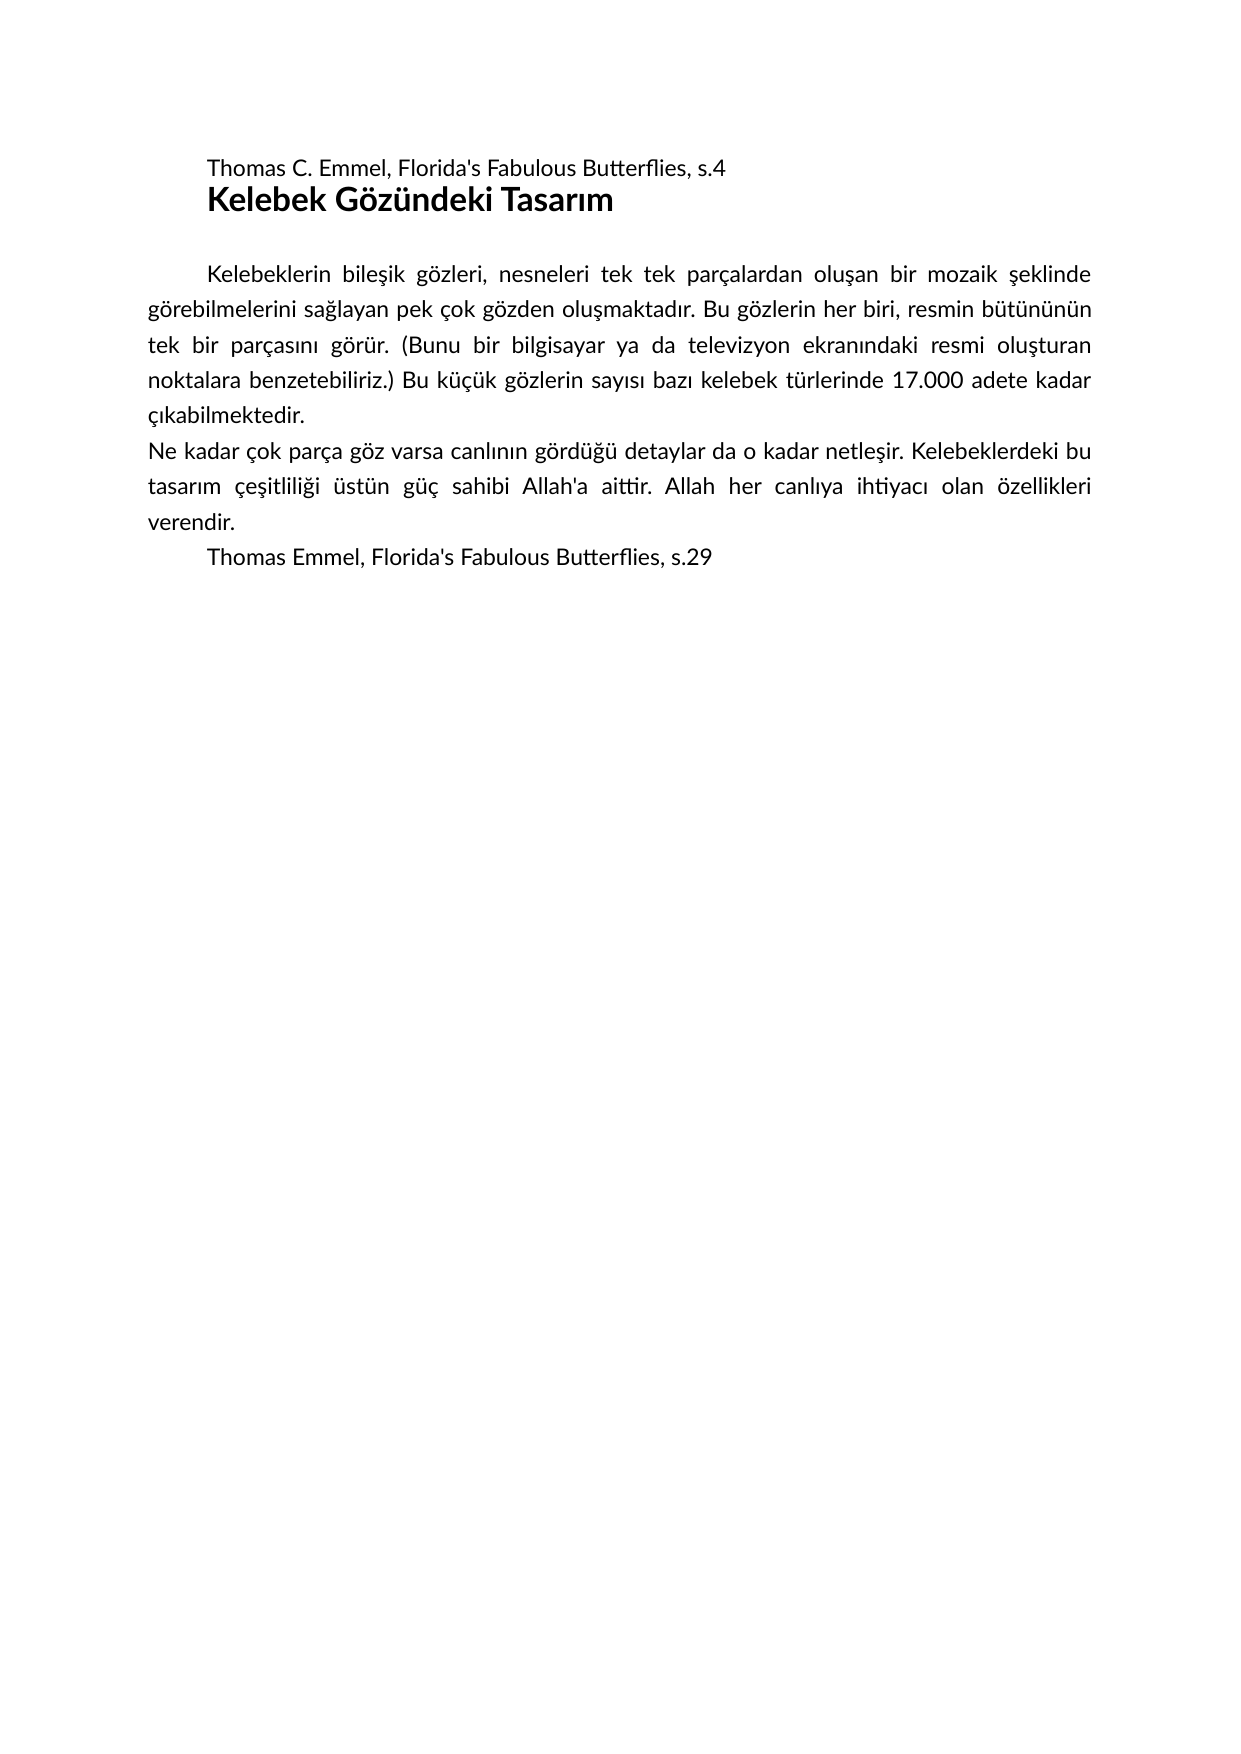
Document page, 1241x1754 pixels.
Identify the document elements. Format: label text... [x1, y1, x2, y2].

text Thomas C. Emmel, Florida's Fabulous Butterflies, s.4 [148, 148, 1093, 183]
text Kelebeklerin bileşik gözleri, nesneleri tek tek parçalardan oluşan bir mozaik şeklinde görebilmelerini sağlayan pek çok gözden oluşmaktadır. Bu gözlerin her biri, resmin bütününün tek bir parçasını görür. (Bunu bir bilgisayar ya da televizyon ekranındaki resmi oluşturan noktalara benzetebiliriz.) Bu küçük gözlerin sayısı bazı kelebek türlerinde 17.000 adete kadar çıkabilmektedir. [148, 254, 1093, 431]
text Ne kadar çok parça göz varsa canlının gördüğü detaylar da o kadar netleşir. Kelebeklerdeki bu tasarım çeşitliliği üstün güç sahibi Allah'a aittir. Allah her canlıya ihtiyacı olan özellikleri verendir. [148, 431, 1093, 537]
subtitle Kelebek Gözündeki Tasarım [148, 183, 1093, 218]
text Thomas Emmel, Florida's Fabulous Butterflies, s.29 [148, 537, 1093, 573]
